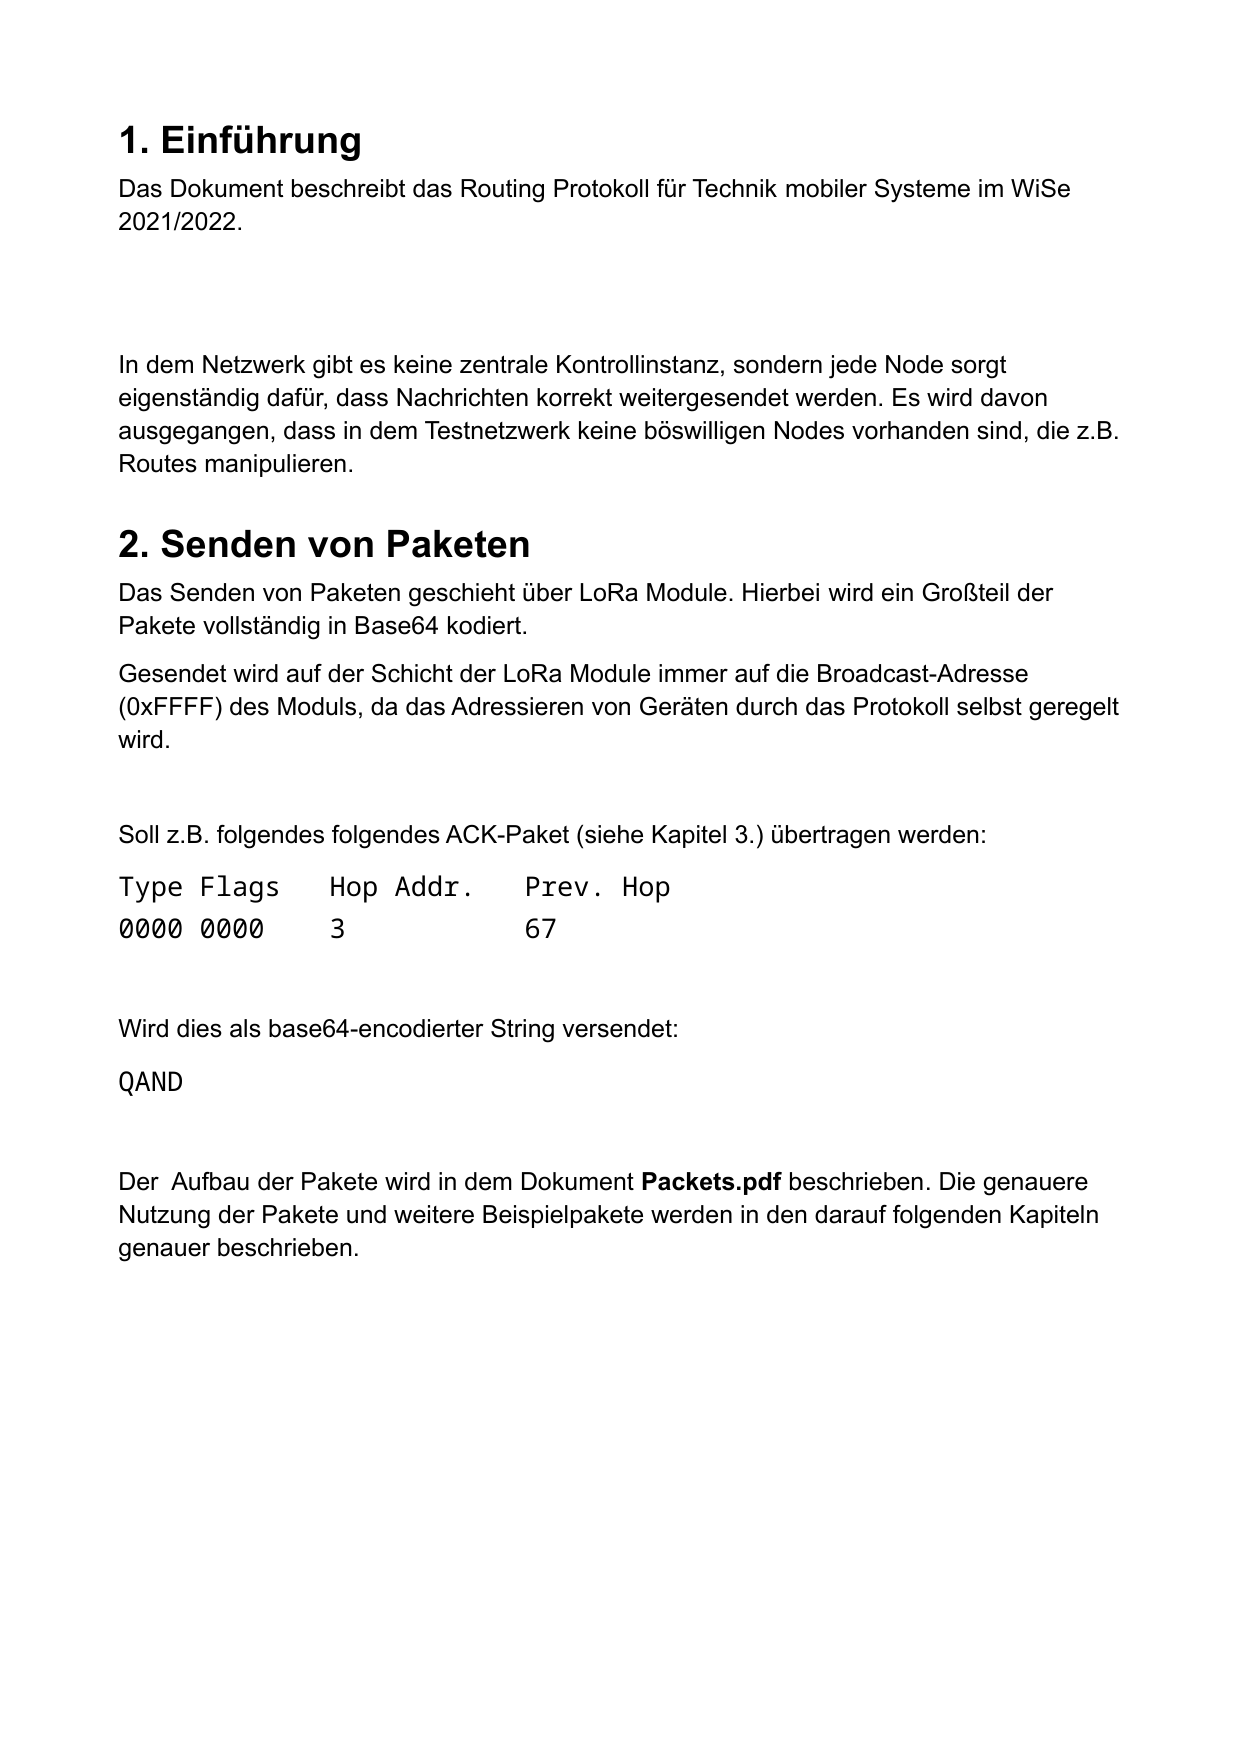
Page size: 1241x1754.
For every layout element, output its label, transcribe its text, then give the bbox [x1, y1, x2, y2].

subtitle 2. Senden von Paketen [118, 522, 1122, 565]
text In dem Netzwerk gibt es keine zentrale Kontrollinstanz, sondern jede Node sorgt eigenständig dafür, dass Nachrichten korrekt weitergesendet werden. Es wird davon ausgegangen, dass in dem Testnetzwerk keine böswilligen Nodes vorhanden sind, die z.B. Routes manipulieren. [118, 350, 1122, 478]
text Soll z.B. folgendes folgendes ACK-Paket (siehe Kapitel 3.) übertragen werden: [118, 820, 1122, 848]
text Type Flags Hop Addr. Prev. Hop 0000 0000 3 67 [118, 867, 1122, 947]
text Wird dies als base64-encodierter String versendet: [118, 1014, 1122, 1043]
text QAND [118, 1062, 1122, 1099]
text Der Aufbau der Pakete wird in dem Dokument Packets.pdf beschrieben. Die genauere Nutzung der Pakete und weitere Beispielpakete werden in den darauf folgenden Kapiteln genauer beschrieben. [118, 1167, 1122, 1261]
text Das Dokument beschreibt das Routing Protokoll für Technik mobiler Systeme im WiSe 2021/2022. [118, 174, 1122, 236]
text Das Senden von Paketen geschieht über LoRa Module. Hierbei wird ein Großteil der Pakete vollständig in Base64 kodiert. [118, 578, 1122, 640]
text Gesendet wird auf der Schicht der LoRa Module immer auf die Broadcast-Adresse (0xFFFF) des Moduls, da das Adressieren von Geräten durch das Protokoll selbst geregelt wird. [118, 658, 1122, 753]
subtitle 1. Einführung [118, 118, 1122, 162]
